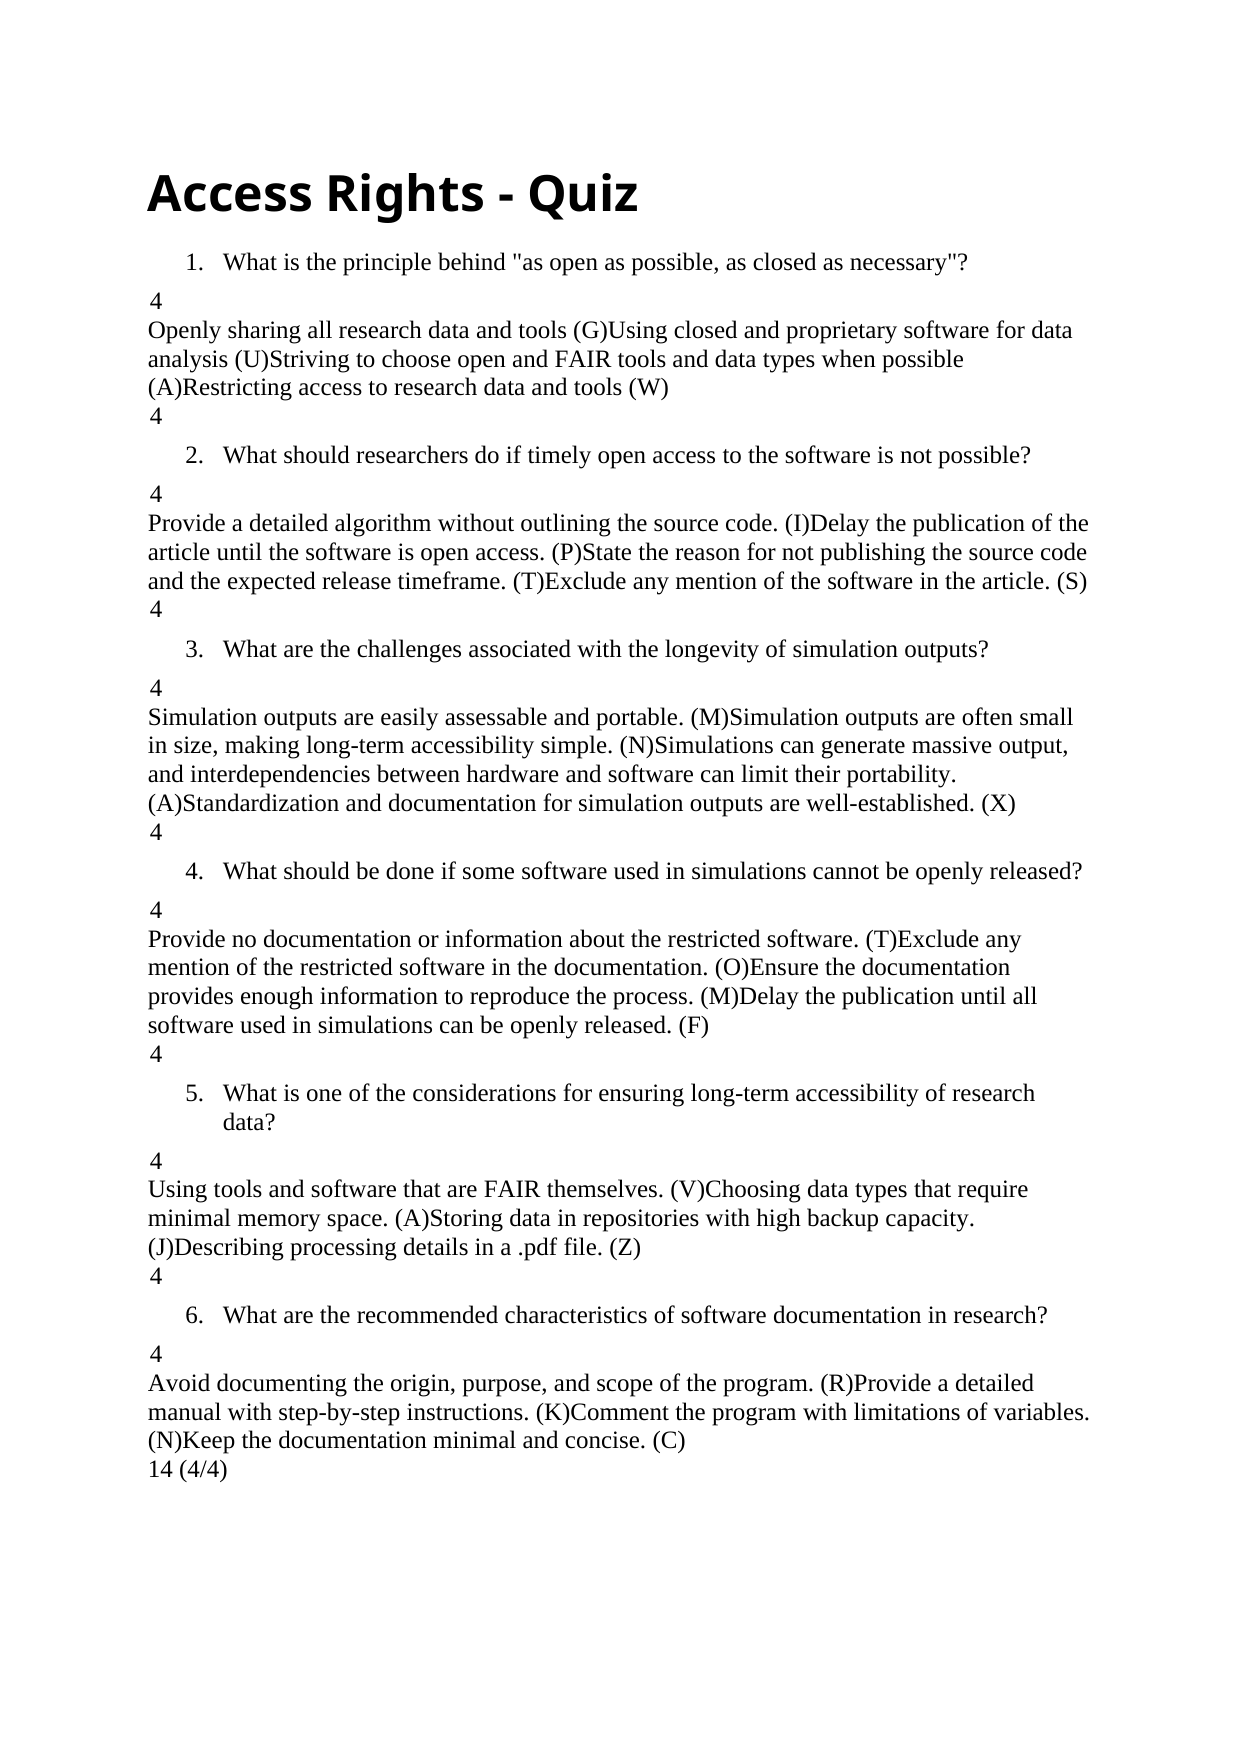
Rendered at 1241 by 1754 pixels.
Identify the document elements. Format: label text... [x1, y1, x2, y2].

subtitle Access Rights - Quiz [148, 158, 1093, 226]
text 4 [148, 673, 1093, 702]
text Provide no documentation or information about the restricted software. (T)Exclude any mention of the restricted software in the documentation. (O)Ensure the documentation provides enough information to reproduce the process. (M)Delay the publication until all software used in simulations can be openly released. (F) [148, 924, 1093, 1039]
text Openly sharing all research data and tools (G)Using closed and proprietary software for data analysis (U)Striving to choose open and FAIR tools and data types when possible (A)Restricting access to research data and tools (W) [148, 315, 1093, 401]
list What should be done if some software used in simulations cannot be openly released? [185, 856, 1093, 884]
text Avoid documenting the origin, purpose, and scope of the program. (R)Provide a detailed manual with step-by-step instructions. (K)Comment the program with limitations of variables. (N)Keep the documentation minimal and concise. (C) [148, 1368, 1093, 1454]
text 4 [148, 1261, 1093, 1289]
list What are the challenges associated with the longevity of simulation outputs? [185, 634, 1093, 662]
text 4 [148, 1339, 1093, 1368]
text 4 [148, 817, 1093, 845]
text 4 [148, 401, 1093, 430]
text 4 [148, 1039, 1093, 1067]
text 4 [148, 1146, 1093, 1174]
text Using tools and software that are FAIR themselves. (V)Choosing data types that require minimal memory space. (A)Storing data in repositories with high backup capacity. (J)Describing processing details in a .pdf file. (Z) [148, 1174, 1093, 1261]
text 4 [148, 479, 1093, 508]
list What should researchers do if timely open access to the software is not possible? [185, 440, 1093, 469]
text 4 [148, 594, 1093, 623]
list What is one of the considerations for ensuring long-term accessibility of research data? [185, 1078, 1093, 1135]
list What is the principle behind "as open as possible, as closed as necessary"? [185, 247, 1093, 276]
list What are the recommended characteristics of software documentation in research? [185, 1300, 1093, 1329]
text Provide a detailed algorithm without outlining the source code. (I)Delay the publication of the article until the software is open access. (P)State the reason for not publishing the source code and the expected release timeframe. (T)Exclude any mention of the software in the article. (S) [148, 508, 1093, 594]
text Simulation outputs are easily assessable and portable. (M)Simulation outputs are often small in size, making long-term accessibility simple. (N)Simulations can generate massive output, and interdependencies between hardware and software can limit their portability. (A)Standardization and documentation for simulation outputs are well-established. (X) [148, 702, 1093, 817]
text 4 [148, 895, 1093, 924]
text 14 (4/4) [148, 1454, 1093, 1483]
text 4 [148, 286, 1093, 315]
